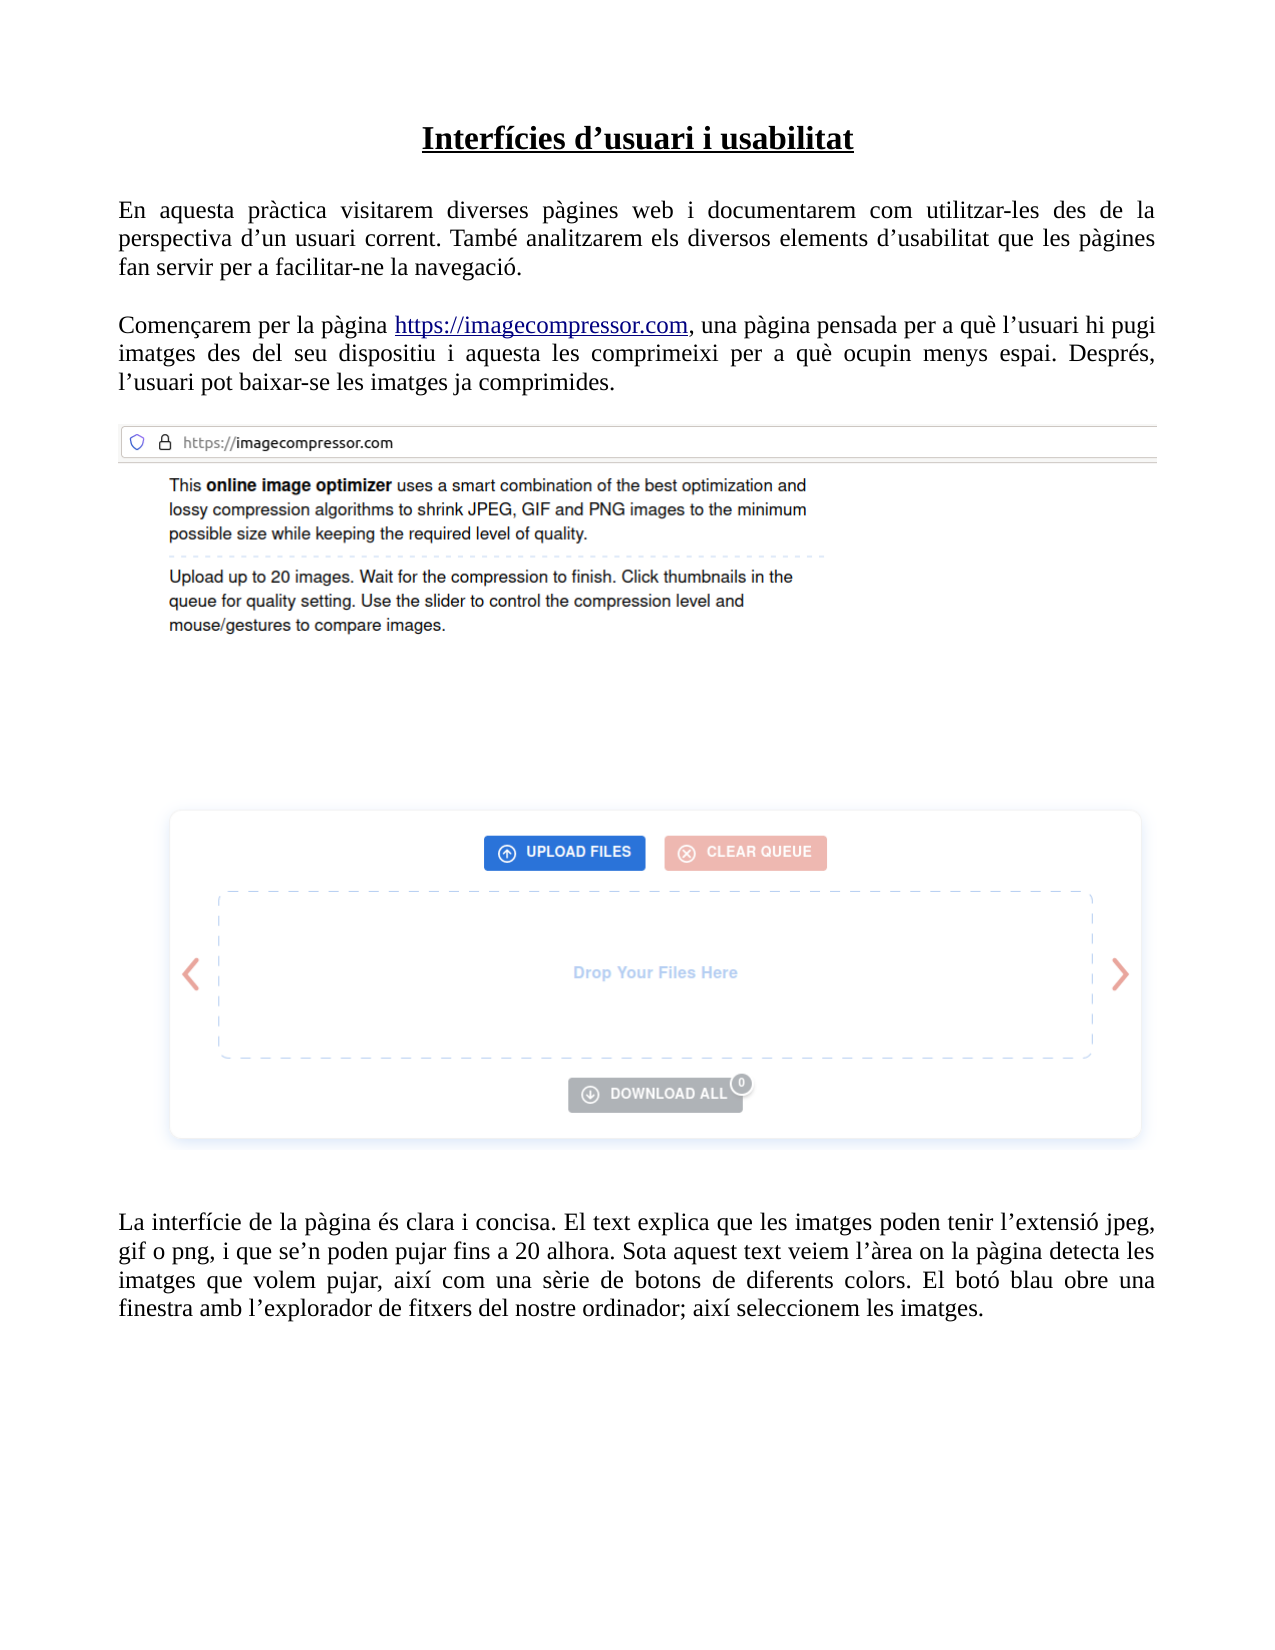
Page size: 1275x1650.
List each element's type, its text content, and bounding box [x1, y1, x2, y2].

text La interfície de la pàgina és clara i concisa. El text explica que les imatges poden tenir l’extensió jpeg, gif o png, i que se’n poden pujar fins a 20 alhora. Sota aquest text veiem l’àrea on la pàgina detecta les imatges que volem pujar, així com una sèrie de botons de diferents colors. El botó blau obre una finestra amb l’explorador de fitxers del nostre ordinador; així seleccionem les imatges. [118, 1207, 1157, 1322]
text En aquesta pràctica visitarem diverses pàgines web i documentarem com utilitzar-les des de la perspectiva d’un usuari corrent. També analitzarem els diversos elements d’usabilitat que les pàgines fan servir per a facilitar-ne la navegació. [118, 195, 1157, 281]
text Interfícies d’usuari i usabilitat [118, 118, 1157, 156]
picture [118, 424, 1157, 1150]
text Començarem per la pàgina https://imagecompressor.com, una pàgina pensada per a què l’usuari hi pugi imatges des del seu dispositiu i aquesta les comprimeixi per a què ocupin menys espai. Després, l’usuari pot baixar-se les imatges ja comprimides. [118, 310, 1157, 396]
